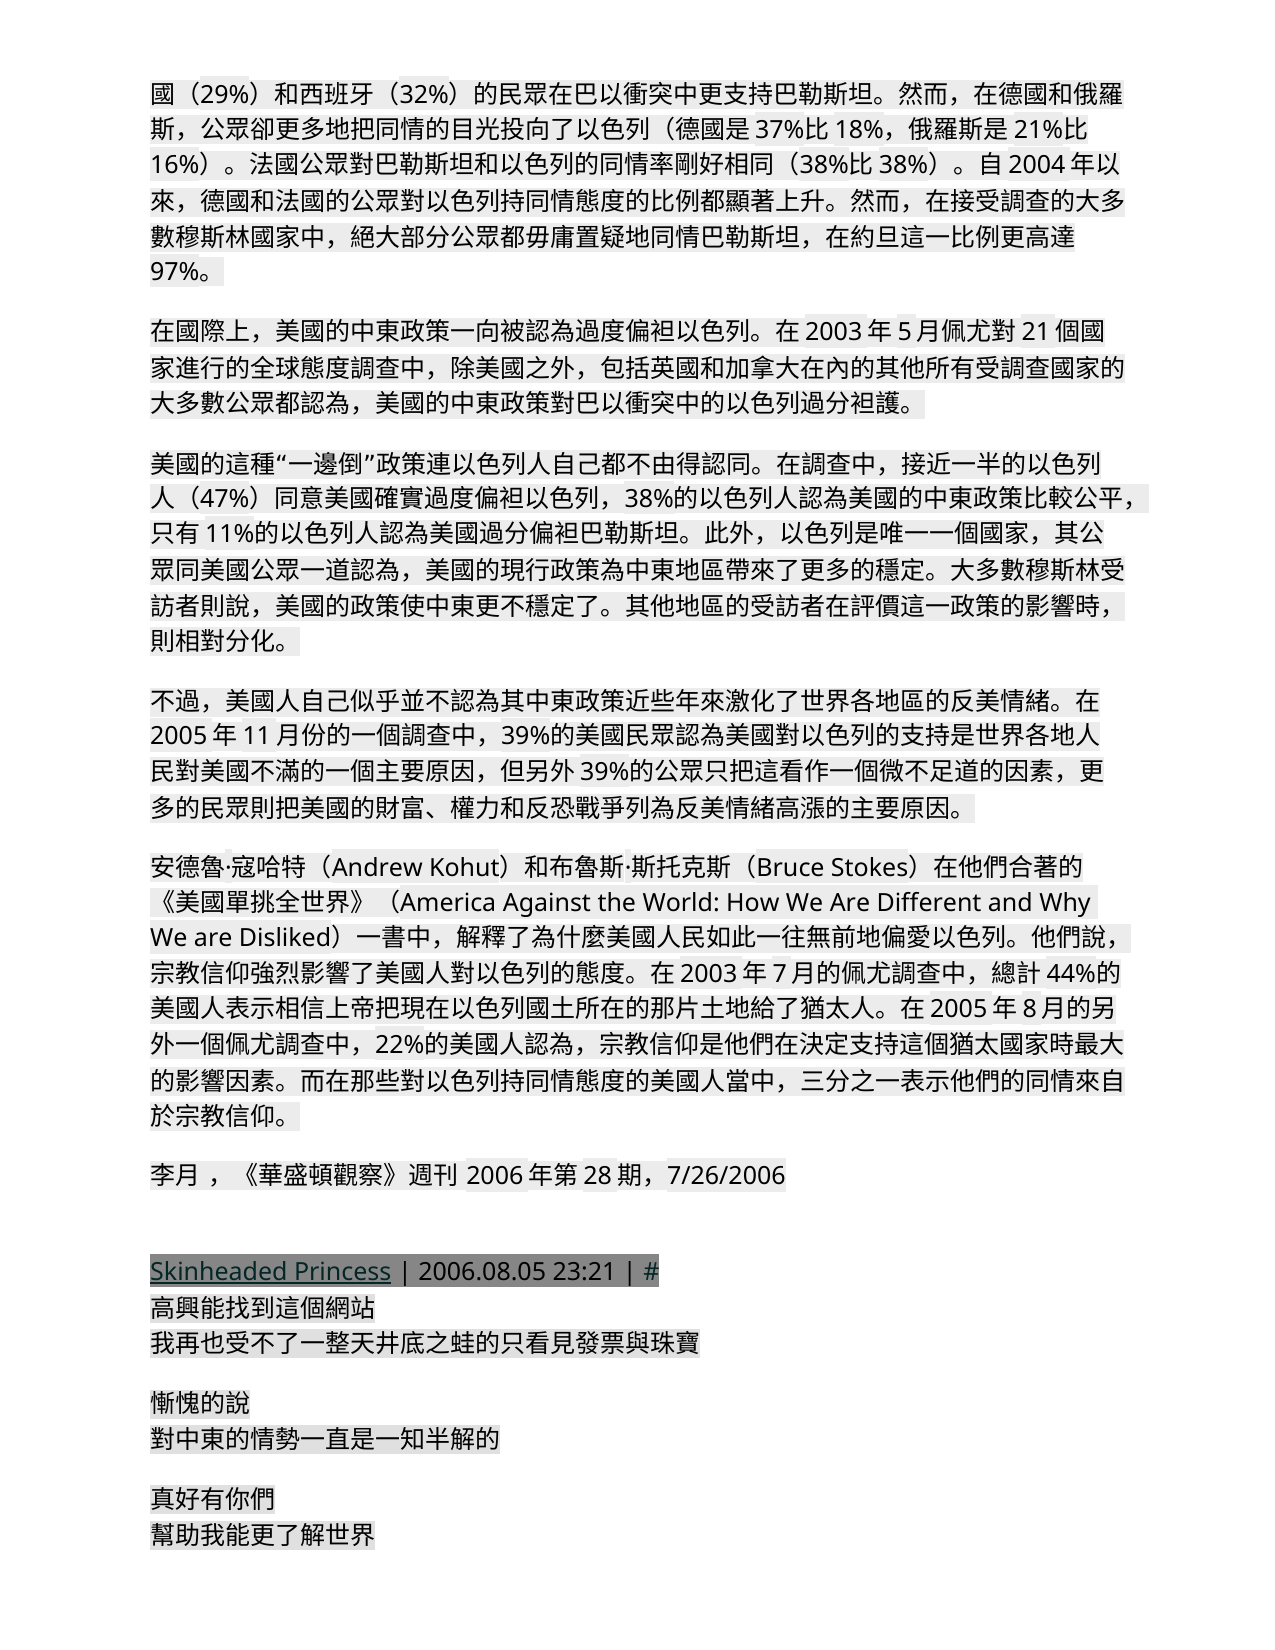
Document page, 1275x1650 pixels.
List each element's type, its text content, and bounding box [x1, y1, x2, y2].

text Skinheaded Princess | 2006.08.05 23:21 | # [150, 1252, 1125, 1287]
text 美國的這種“一邊倒”政策連以色列人自己都不由得認同。在調查中，接近一半的以色列人（47%）同意美國確實過度偏袒以色列，38%的以色列人認為美國的中東政策比較公平，只有11%的以色列人認為美國過分偏袒巴勒斯坦。此外，以色列是唯一一個國家，其公眾同美國公眾一道認為，美國的現行政策為中東地區帶來了更多的穩定。大多數穆斯林受訪者則說，美國的政策使中東更不穩定了。其他地區的受訪者在評價這一政策的影響時，則相對分化。 [150, 444, 1125, 656]
text 慚愧的說 對中東的情勢一直是一知半解的 [150, 1383, 1125, 1454]
text 安德魯·寇哈特（Andrew Kohut）和布魯斯·斯托克斯（Bruce Stokes）在他們合著的《美國單挑全世界》（America Against the World: How We Are Different and Why We are Disliked）一書中，解釋了為什麼美國人民如此一往無前地偏愛以色列。他們說，宗教信仰強烈影響了美國人對以色列的態度。在2003年7月的佩尤調查中，總計44%的美國人表示相信上帝把現在以色列國土所在的那片土地給了猶太人。在2005年8月的另外一個佩尤調查中，22%的美國人認為，宗教信仰是他們在決定支持這個猶太國家時最大的影響因素。而在那些對以色列持同情態度的美國人當中，三分之一表示他們的同情來自於宗教信仰。 [150, 848, 1125, 1131]
text 李月 ，《華盛頓觀察》週刊 2006年第28期，7/26/2006 [150, 1156, 1125, 1227]
text 真好有你們 幫助我能更了解世界 [150, 1479, 1125, 1550]
text 高興能找到這個網站 我再也受不了一整天井底之蛙的只看見發票與珠寶 [150, 1287, 1125, 1358]
text 在國際上，美國的中東政策一向被認為過度偏袒以色列。在2003年5月佩尤對21個國家進行的全球態度調查中，除美國之外，包括英國和加拿大在內的其他所有受調查國家的大多數公眾都認為，美國的中東政策對巴以衝突中的以色列過分袒護。 [150, 312, 1125, 419]
text 國（29%）和西班牙（32%）的民眾在巴以衝突中更支持巴勒斯坦。然而，在德國和俄羅斯，公眾卻更多地把同情的目光投向了以色列（德國是37%比18%，俄羅斯是21%比16%）。法國公眾對巴勒斯坦和以色列的同情率剛好相同（38%比38%）。自2004年以來，德國和法國的公眾對以色列持同情態度的比例都顯著上升。然而，在接受調查的大多數穆斯林國家中，絕大部分公眾都毋庸置疑地同情巴勒斯坦，在約旦這一比例更高達97%。 [150, 75, 1125, 287]
text 不過，美國人自己似乎並不認為其中東政策近些年來激化了世界各地區的反美情緒。在2005年11月份的一個調查中，39%的美國民眾認為美國對以色列的支持是世界各地人民對美國不滿的一個主要原因，但另外39%的公眾只把這看作一個微不足道的因素，更多的民眾則把美國的財富、權力和反恐戰爭列為反美情緒高漲的主要原因。 [150, 681, 1125, 823]
